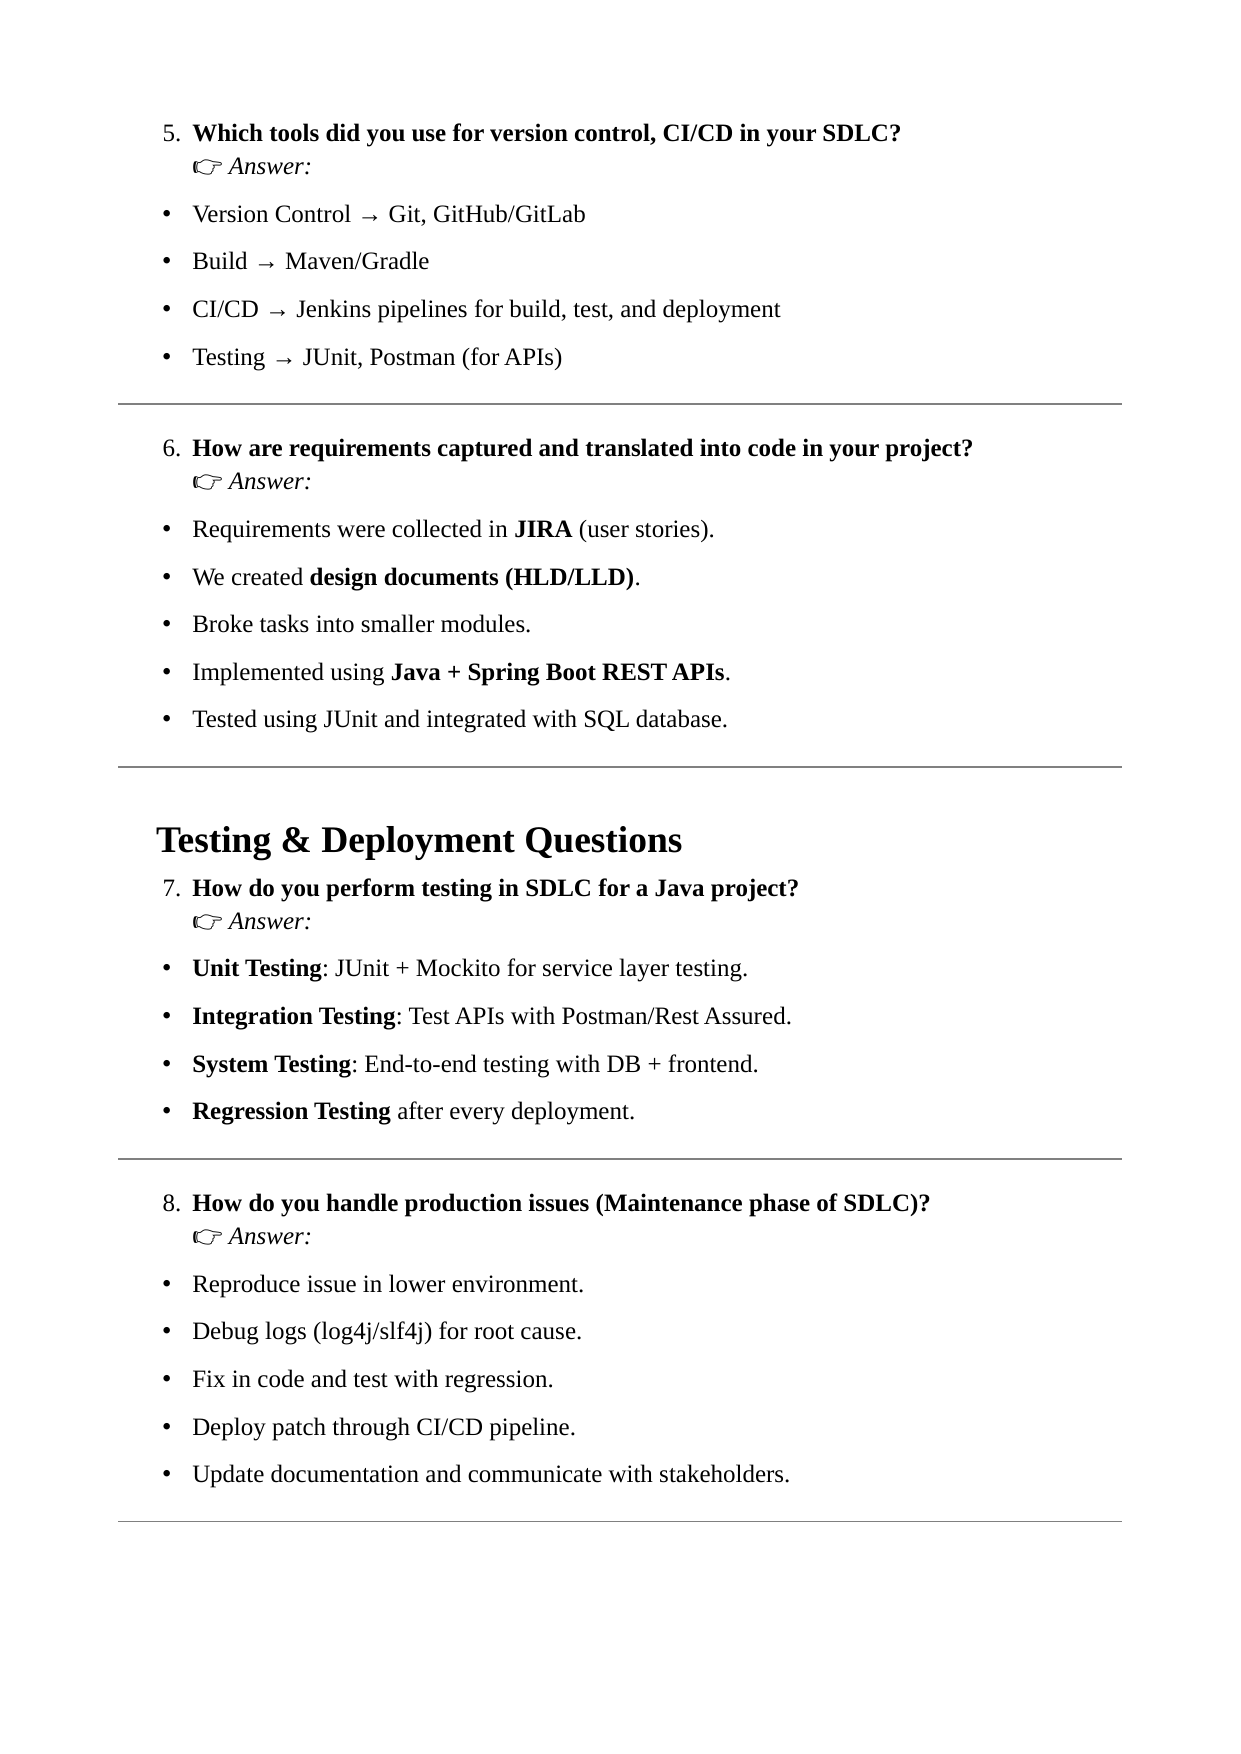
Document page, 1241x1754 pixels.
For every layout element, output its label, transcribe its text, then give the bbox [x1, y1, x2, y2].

list Reproduce issue in lower environment. [162, 1269, 1122, 1297]
list Implemented using Java + Spring Boot REST APIs. [162, 657, 1122, 686]
subtitle 🔹 Testing & Deployment Questions [118, 817, 1122, 860]
list Fix in code and test with regression. [162, 1364, 1122, 1393]
list Requirements were collected in JIRA (user stories). [162, 514, 1122, 543]
list Regression Testing after every deployment. [162, 1096, 1122, 1125]
list Version Control → Git, GitHub/GitLab [162, 199, 1122, 227]
list Which tools did you use for version control, CI/CD in your SDLC? 👉 Answer: [162, 118, 1122, 180]
list Testing → JUnit, Postman (for APIs) [162, 342, 1122, 370]
list CI/CD → Jenkins pipelines for build, test, and deployment [162, 294, 1122, 323]
list How are requirements captured and translated into code in your project? 👉 Answer: [162, 433, 1122, 495]
list Update documentation and communicate with stakeholders. [162, 1459, 1122, 1488]
list System Testing: End-to-end testing with DB + frontend. [162, 1049, 1122, 1077]
list Unit Testing: JUnit + Mockito for service layer testing. [162, 953, 1122, 982]
list How do you perform testing in SDLC for a Java project? 👉 Answer: [162, 873, 1122, 934]
list Integration Testing: Test APIs with Postman/Rest Assured. [162, 1001, 1122, 1030]
list Broke tasks into smaller modules. [162, 609, 1122, 638]
list Debug logs (log4j/slf4j) for root cause. [162, 1316, 1122, 1345]
list How do you handle production issues (Maintenance phase of SDLC)? 👉 Answer: [162, 1188, 1122, 1250]
list Tested using JUnit and integrated with SQL database. [162, 704, 1122, 733]
list We created design documents (HLD/LLD). [162, 562, 1122, 590]
list Deploy patch through CI/CD pipeline. [162, 1412, 1122, 1440]
list Build → Maven/Gradle [162, 246, 1122, 275]
